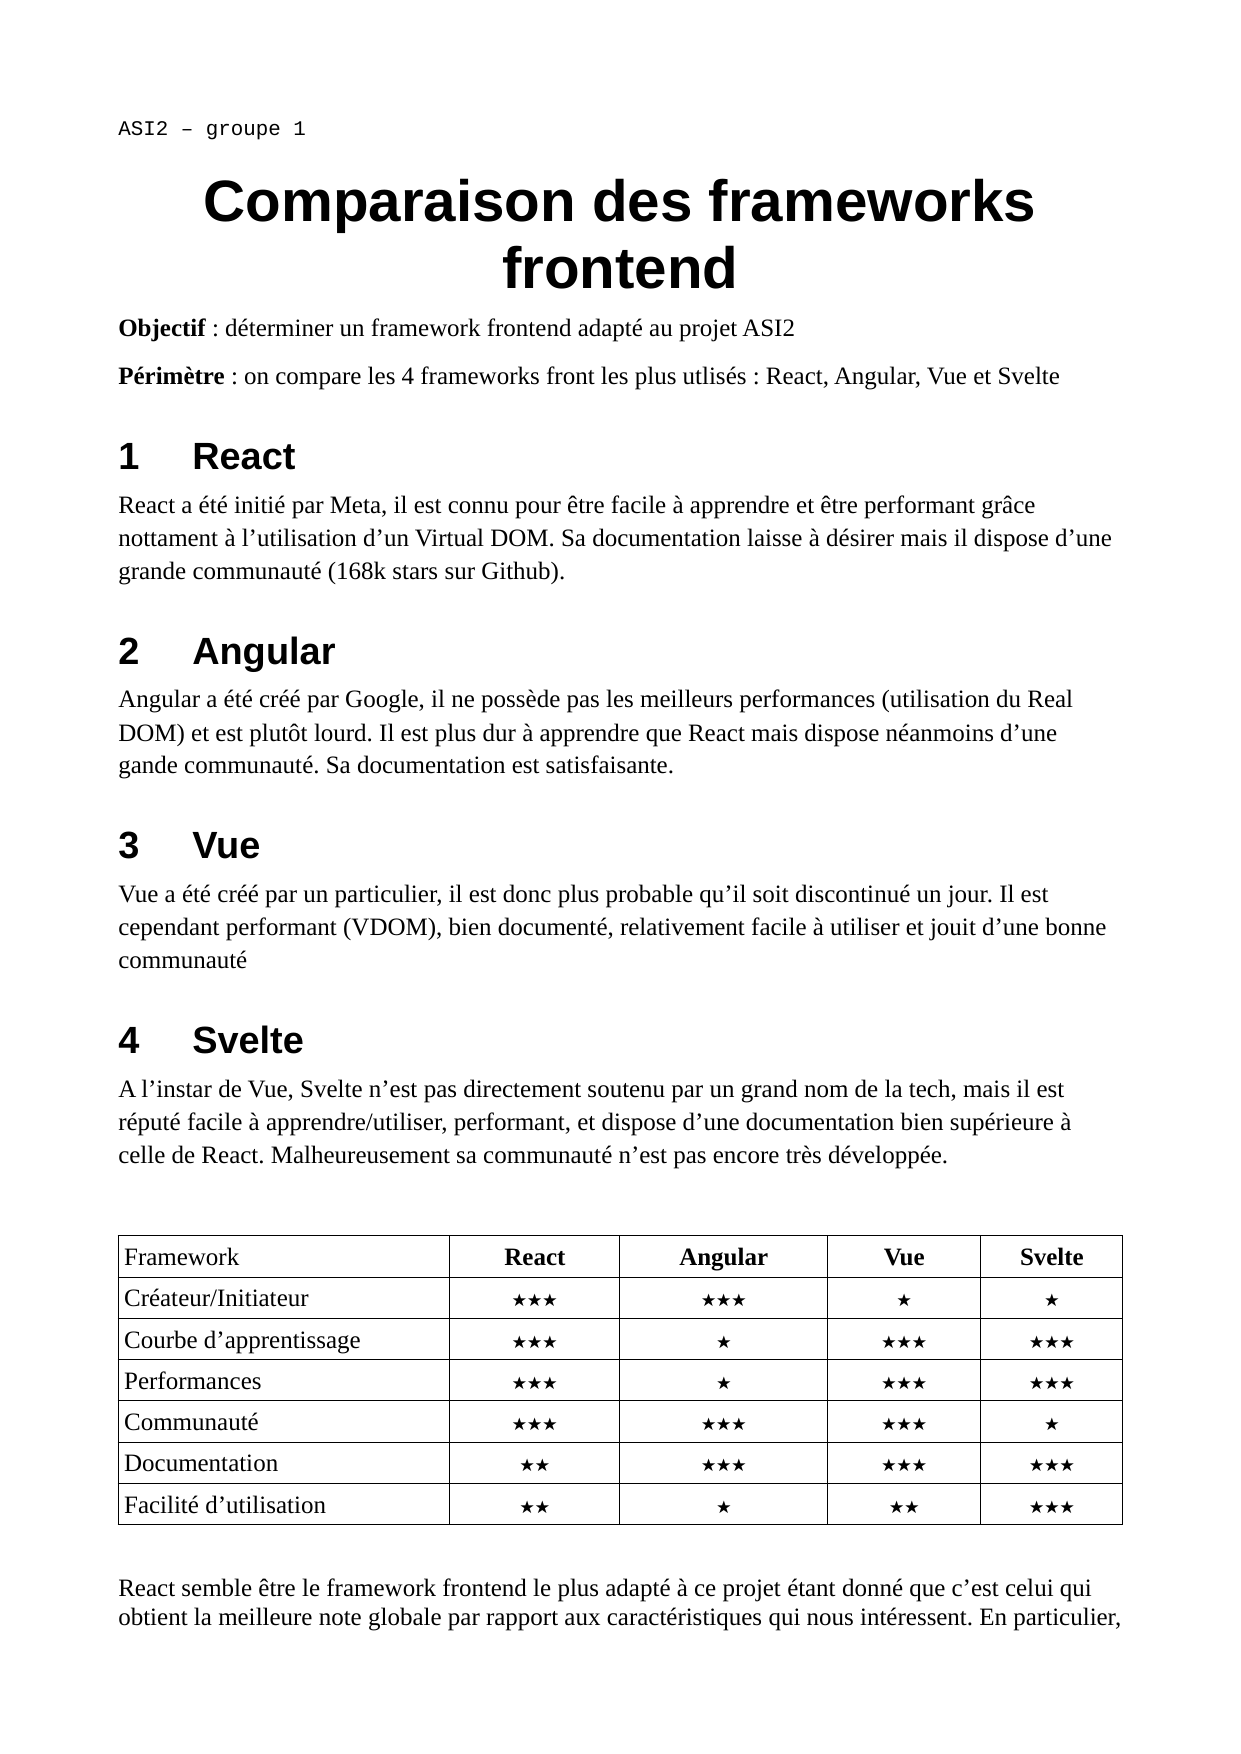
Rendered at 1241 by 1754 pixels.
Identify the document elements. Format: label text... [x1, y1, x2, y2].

table_cell ★★★ [450, 1319, 619, 1359]
table_cell ★★★ [450, 1278, 619, 1318]
text Angular a été créé par Google, il ne possède pas les meilleurs performances (utilisation du Real DOM) et est plutôt lourd. Il est plus dur à apprendre que React mais dispose néanmoins d’une gande communauté. Sa documentation est satisfaisante. [118, 684, 1122, 779]
table_cell ★★★ [981, 1443, 1122, 1483]
table_cell ★ [620, 1319, 827, 1359]
table_header Framework [119, 1236, 449, 1277]
table_cell ★★★ [450, 1401, 619, 1442]
table_cell Communauté [119, 1401, 449, 1442]
subtitle React [118, 434, 1122, 477]
table_cell ★★★ [828, 1401, 980, 1442]
table_header Vue [828, 1236, 980, 1277]
text React a été initié par Meta, il est connu pour être facile à apprendre et être performant grâce nottament à l’utilisation d’un Virtual DOM. Sa documentation laisse à désirer mais il dispose d’une grande communauté (168k stars sur Github). [118, 490, 1122, 584]
table_cell ★ [981, 1278, 1122, 1318]
text Vue a été créé par un particulier, il est donc plus probable qu’il soit discontinué un jour. Il est cependant performant (VDOM), bien documenté, relativement facile à utiliser et jouit d’une bonne communauté [118, 879, 1122, 974]
table_cell Documentation [119, 1443, 449, 1483]
table_cell ★★★ [981, 1319, 1122, 1359]
table_cell ★★★ [828, 1360, 980, 1400]
text ASI2 – groupe 1 [118, 118, 1122, 142]
subtitle Svelte [118, 1018, 1122, 1062]
title Comparaison des frameworks frontend [118, 167, 1122, 301]
table_cell ★★ [828, 1484, 980, 1524]
table_header Angular [620, 1236, 827, 1277]
table_cell ★★★ [981, 1360, 1122, 1400]
subtitle Angular [118, 628, 1122, 672]
table_cell ★★★ [828, 1319, 980, 1359]
table_cell ★ [828, 1278, 980, 1318]
table_cell Performances [119, 1360, 449, 1400]
table_cell ★★★ [620, 1401, 827, 1442]
table_cell ★★★ [828, 1443, 980, 1483]
table_cell Courbe d’apprentissage [119, 1319, 449, 1359]
text Objectif : déterminer un framework frontend adapté au projet ASI2 [118, 313, 1122, 342]
table_cell ★★★ [450, 1360, 619, 1400]
table_cell ★ [981, 1401, 1122, 1442]
table_cell ★ [620, 1360, 827, 1400]
text React semble être le framework frontend le plus adapté à ce projet étant donné que c’est celui qui obtient la meilleure note globale par rapport aux caractéristiques qui nous intéressent. En particulier, [118, 1573, 1122, 1630]
table_cell ★★ [450, 1484, 619, 1524]
table_cell ★★★ [981, 1484, 1122, 1524]
table_header React [450, 1236, 619, 1277]
text A l’instar de Vue, Svelte n’est pas directement soutenu par un grand nom de la tech, mais il est réputé facile à apprendre/utiliser, performant, et dispose d’une documentation bien supérieure à celle de React. Malheureusement sa communauté n’est pas encore très développée. [118, 1074, 1122, 1169]
subtitle Vue [118, 823, 1122, 867]
text Périmètre : on compare les 4 frameworks front les plus utlisés : React, Angular, Vue et Svelte [118, 361, 1122, 390]
table_cell ★★★ [620, 1278, 827, 1318]
table_cell ★★★ [620, 1443, 827, 1483]
table_cell ★★ [450, 1443, 619, 1483]
table_cell Créateur/Initiateur [119, 1278, 449, 1318]
table_cell ★ [620, 1484, 827, 1524]
table_header Svelte [981, 1236, 1122, 1277]
table_cell Facilité d’utilisation [119, 1484, 449, 1524]
